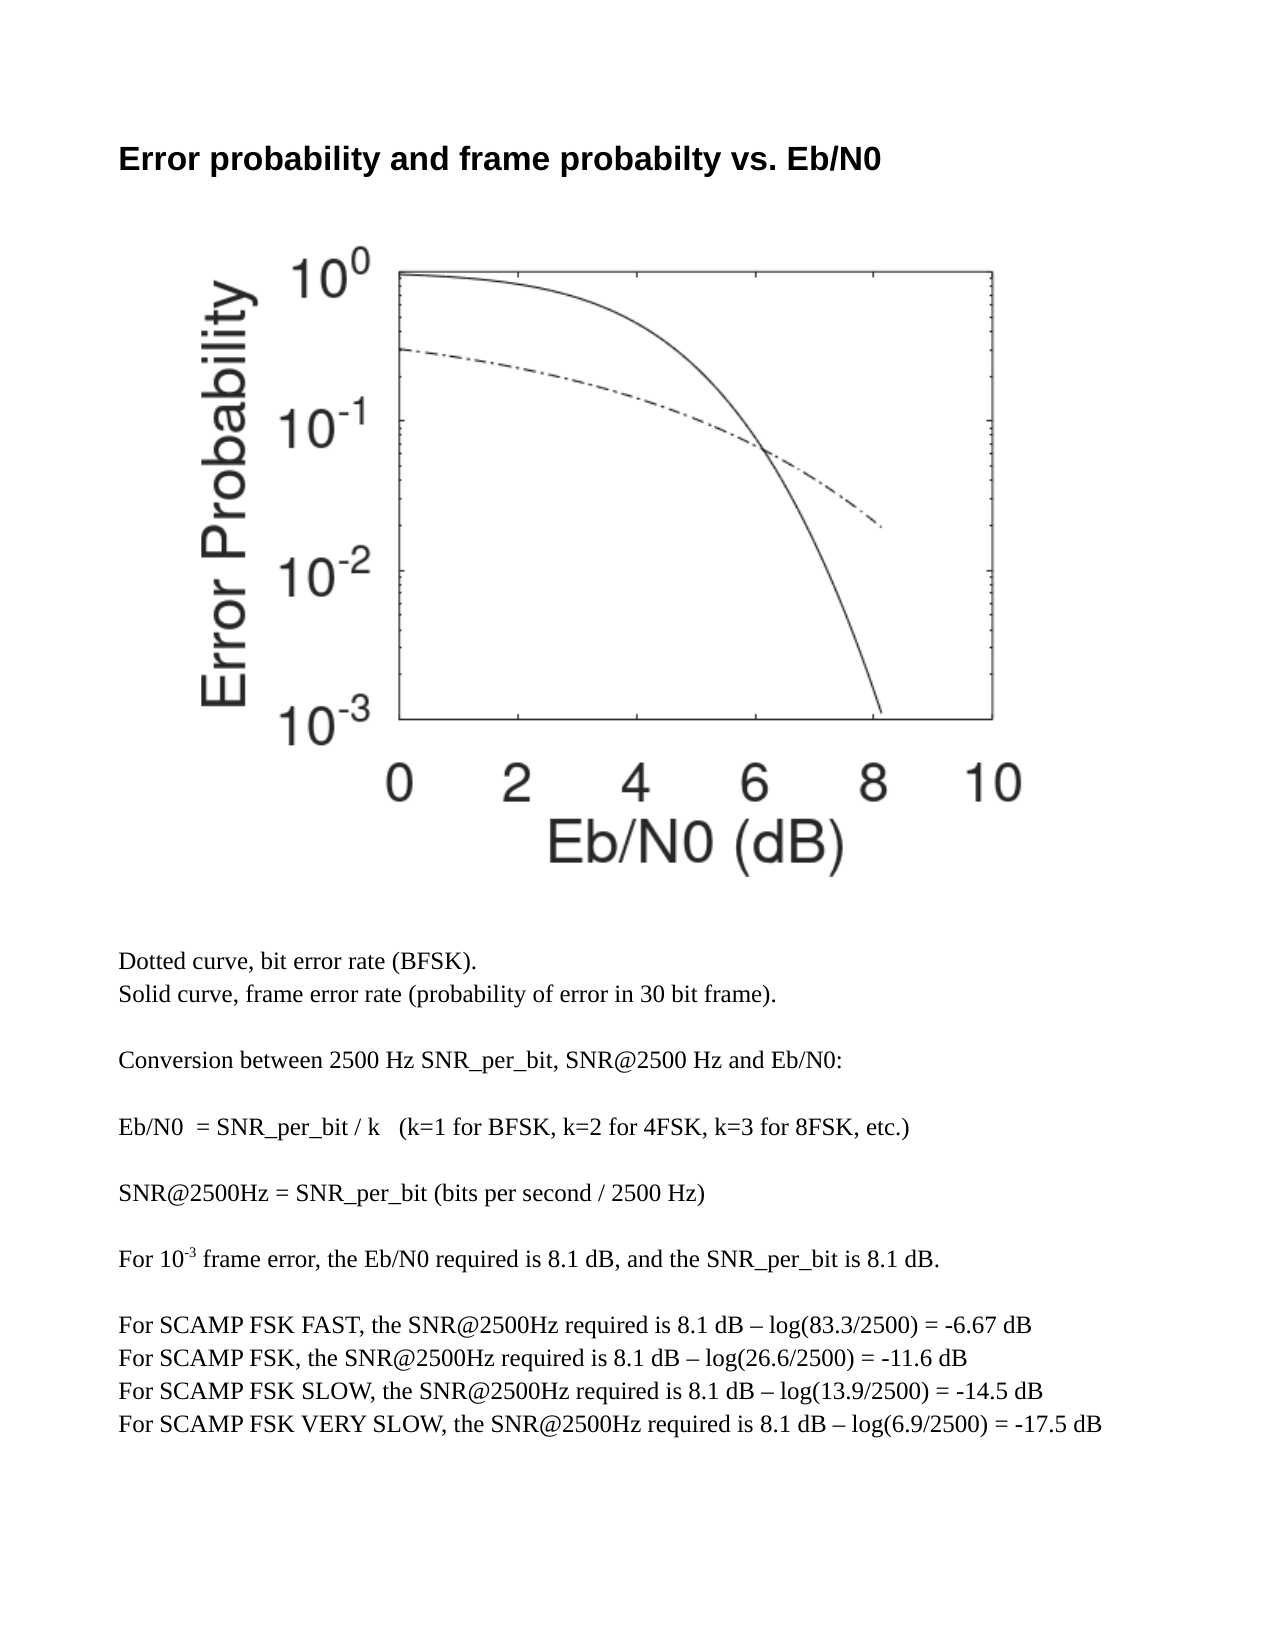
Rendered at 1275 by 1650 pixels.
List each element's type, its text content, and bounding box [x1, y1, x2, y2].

text For 10-3 frame error, the Eb/N0 required is 8.1 dB, and the SNR_per_bit is 8.1 dB. [118, 1244, 1157, 1272]
text For SCAMP FSK VERY SLOW, the SNR@2500Hz required is 8.1 dB – log(6.9/2500) = -17.5 dB [118, 1409, 1157, 1437]
text Conversion between 2500 Hz SNR_per_bit, SNR@2500 Hz and Eb/N0: [118, 1046, 1157, 1074]
text Eb/N0 = SNR_per_bit / k (k=1 for BFSK, k=2 for 4FSK, k=3 for 8FSK, etc.) [118, 1112, 1157, 1140]
text Solid curve, frame error rate (probability of error in 30 bit frame). [118, 979, 1157, 1008]
picture [200, 223, 1075, 877]
text Dotted curve, bit error rate (BFSK). [118, 946, 1157, 975]
text For SCAMP FSK FAST, the SNR@2500Hz required is 8.1 dB – log(83.3/2500) = -6.67 dB [118, 1310, 1157, 1338]
text For SCAMP FSK, the SNR@2500Hz required is 8.1 dB – log(26.6/2500) = -11.6 dB [118, 1343, 1157, 1371]
subtitle Error probability and frame probabilty vs. Eb/N0 [118, 139, 1157, 178]
text SNR@2500Hz = SNR_per_bit (bits per second / 2500 Hz) [118, 1178, 1157, 1206]
text For SCAMP FSK SLOW, the SNR@2500Hz required is 8.1 dB – log(13.9/2500) = -14.5 dB [118, 1376, 1157, 1404]
